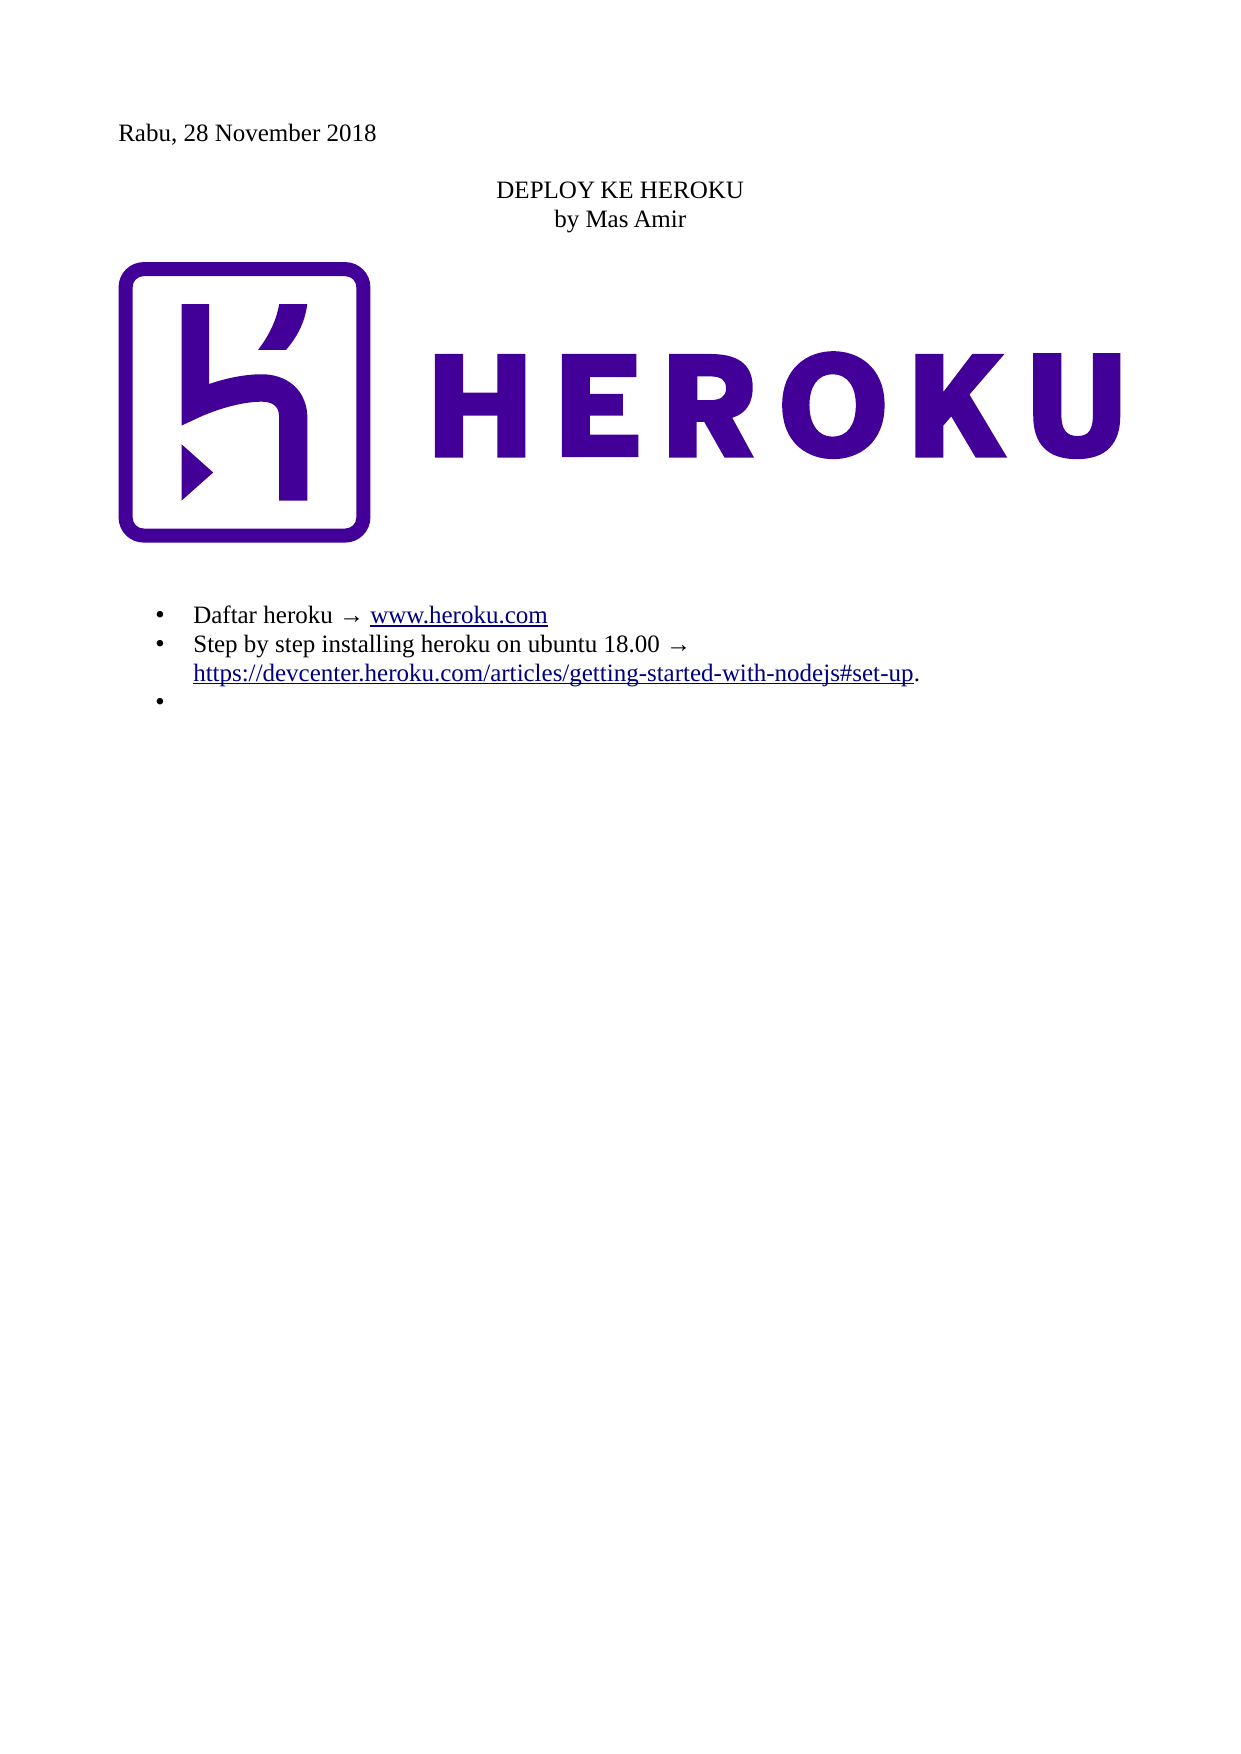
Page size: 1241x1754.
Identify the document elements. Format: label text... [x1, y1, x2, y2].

text DEPLOY KE HEROKU [118, 176, 1122, 204]
text Rabu, 28 November 2018 [118, 118, 1122, 147]
list Daftar heroku → www.heroku.com [156, 600, 1122, 629]
list Step by step installing heroku on ubuntu 18.00 → https://devcenter.heroku.com/articles/getting-started-with-nodejs#set-up. [156, 629, 1122, 687]
text by Mas Amir [118, 204, 1122, 233]
